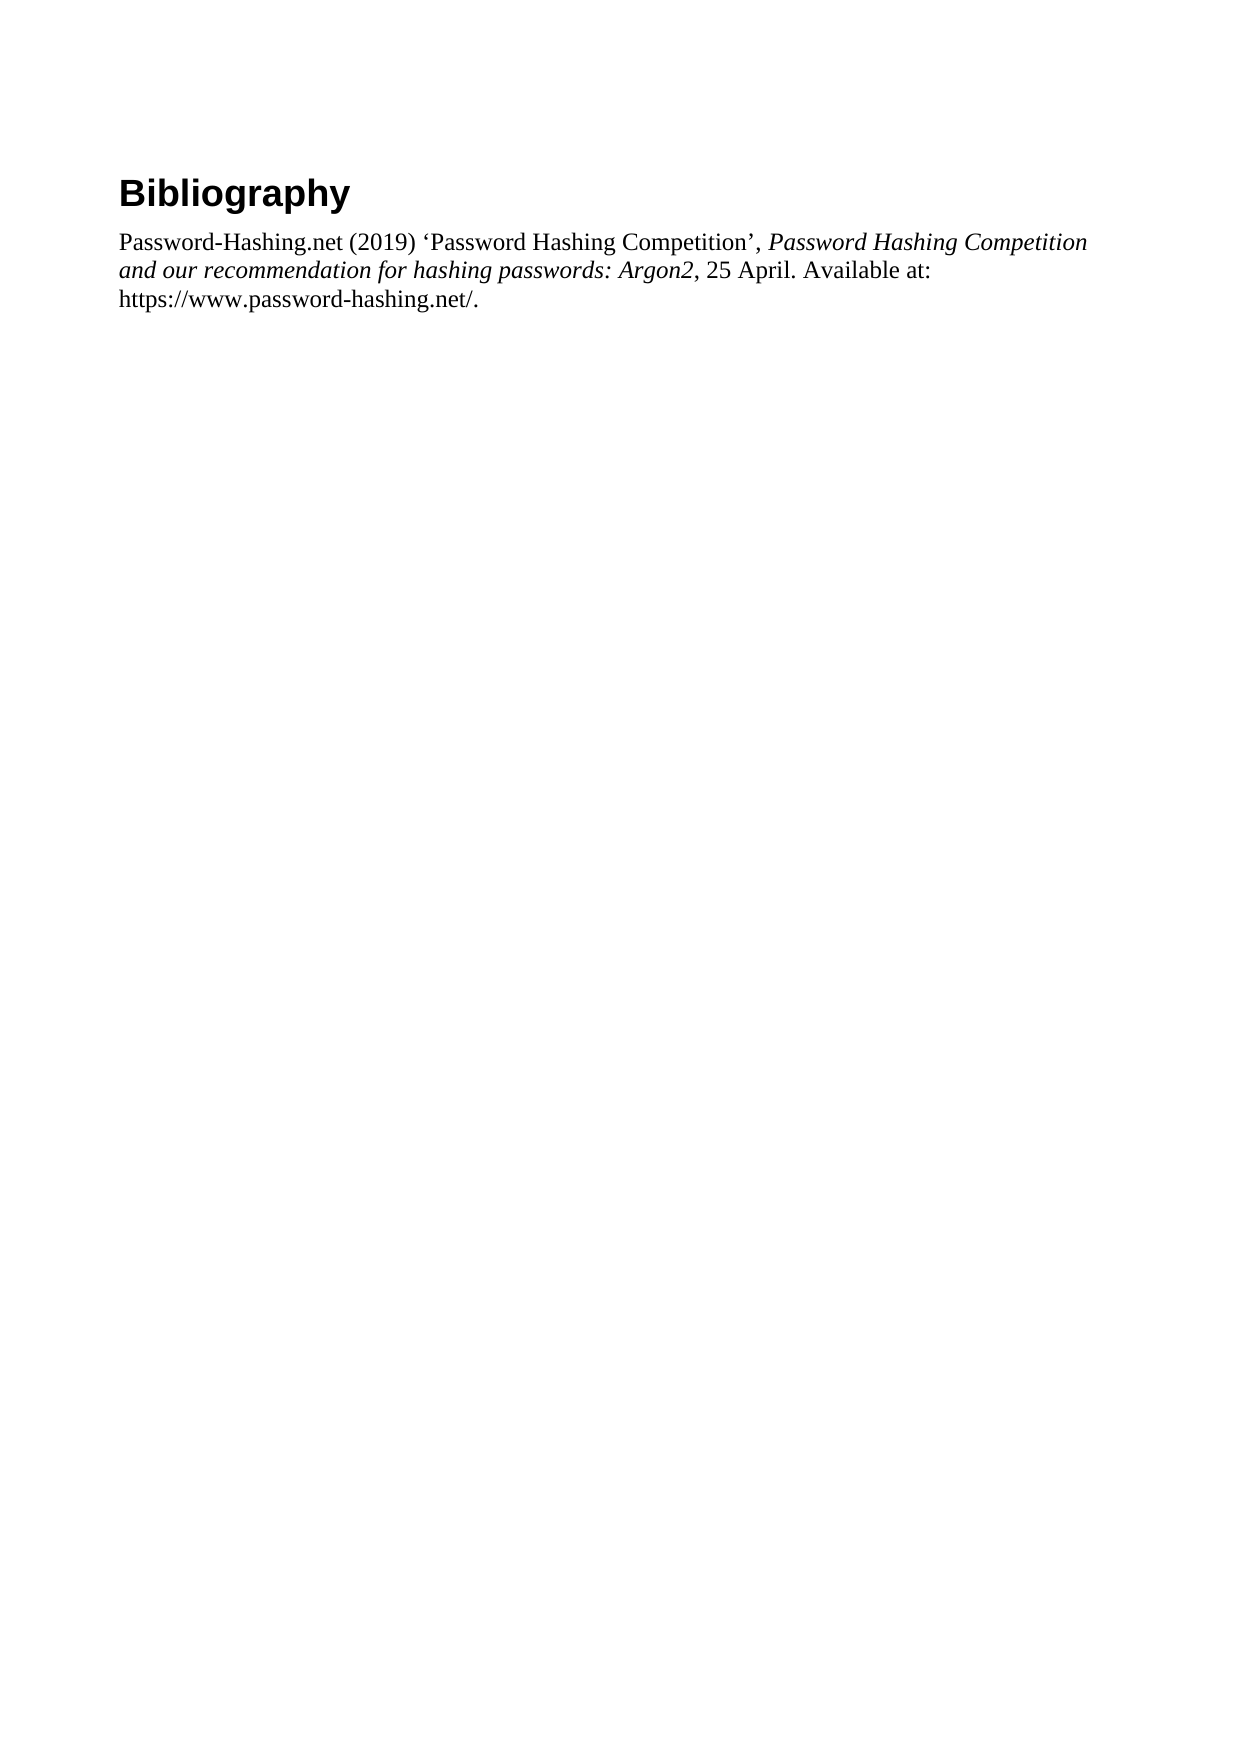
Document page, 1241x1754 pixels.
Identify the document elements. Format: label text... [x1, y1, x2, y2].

subtitle Bibliography [119, 171, 1121, 214]
text Password-Hashing.net (2019) ‘Password Hashing Competition’, Password Hashing Competition and our recommendation for hashing passwords: Argon2, 25 April. Available at: https://www.password-hashing.net/. [119, 227, 1121, 313]
